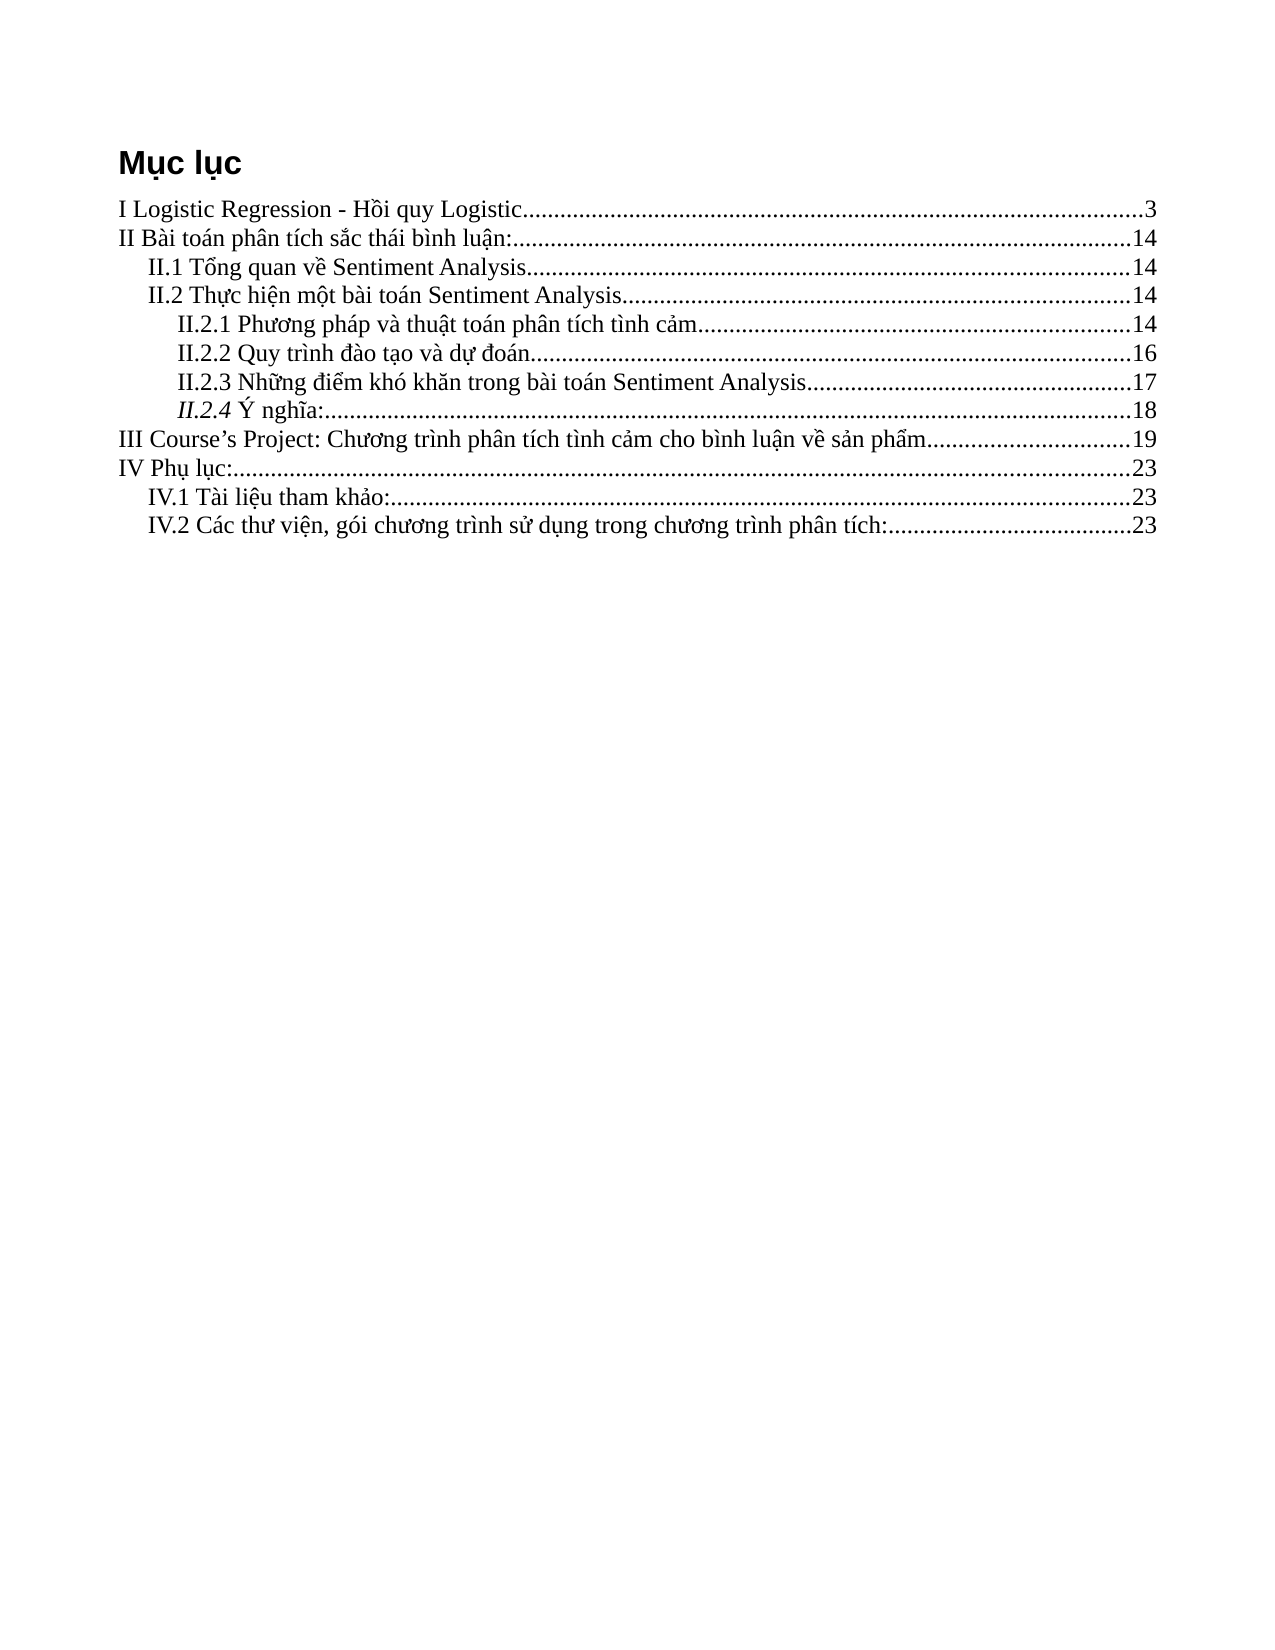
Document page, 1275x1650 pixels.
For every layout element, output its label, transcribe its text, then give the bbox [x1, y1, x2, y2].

text II Bài toán phân tích sắc thái bình luận: 14 [118, 223, 1157, 252]
text I Logistic Regression - Hồi quy Logistic 3 [118, 194, 1157, 223]
text II.2.2 Quy trình đào tạo và dự đoán 16 [177, 338, 1157, 367]
text II.2 Thực hiện một bài toán Sentiment Analysis 14 [148, 280, 1157, 309]
text III Course’s Project: Chương trình phân tích tình cảm cho bình luận về sản phẩm 19 [118, 424, 1157, 453]
text II.2.4 Ý nghĩa: 18 [177, 395, 1157, 424]
text IV.2 Các thư viện, gói chương trình sử dụng trong chương trình phân tích: 23 [148, 510, 1157, 539]
text II.2.3 Những điểm khó khăn trong bài toán Sentiment Analysis 17 [177, 367, 1157, 395]
text IV.1 Tài liệu tham khảo: 23 [148, 482, 1157, 510]
text II.1 Tổng quan về Sentiment Analysis 14 [148, 252, 1157, 280]
text IV Phụ lục: 23 [118, 453, 1157, 482]
subtitle Mục lục [118, 143, 1157, 182]
text II.2.1 Phương pháp và thuật toán phân tích tình cảm 14 [177, 309, 1157, 338]
